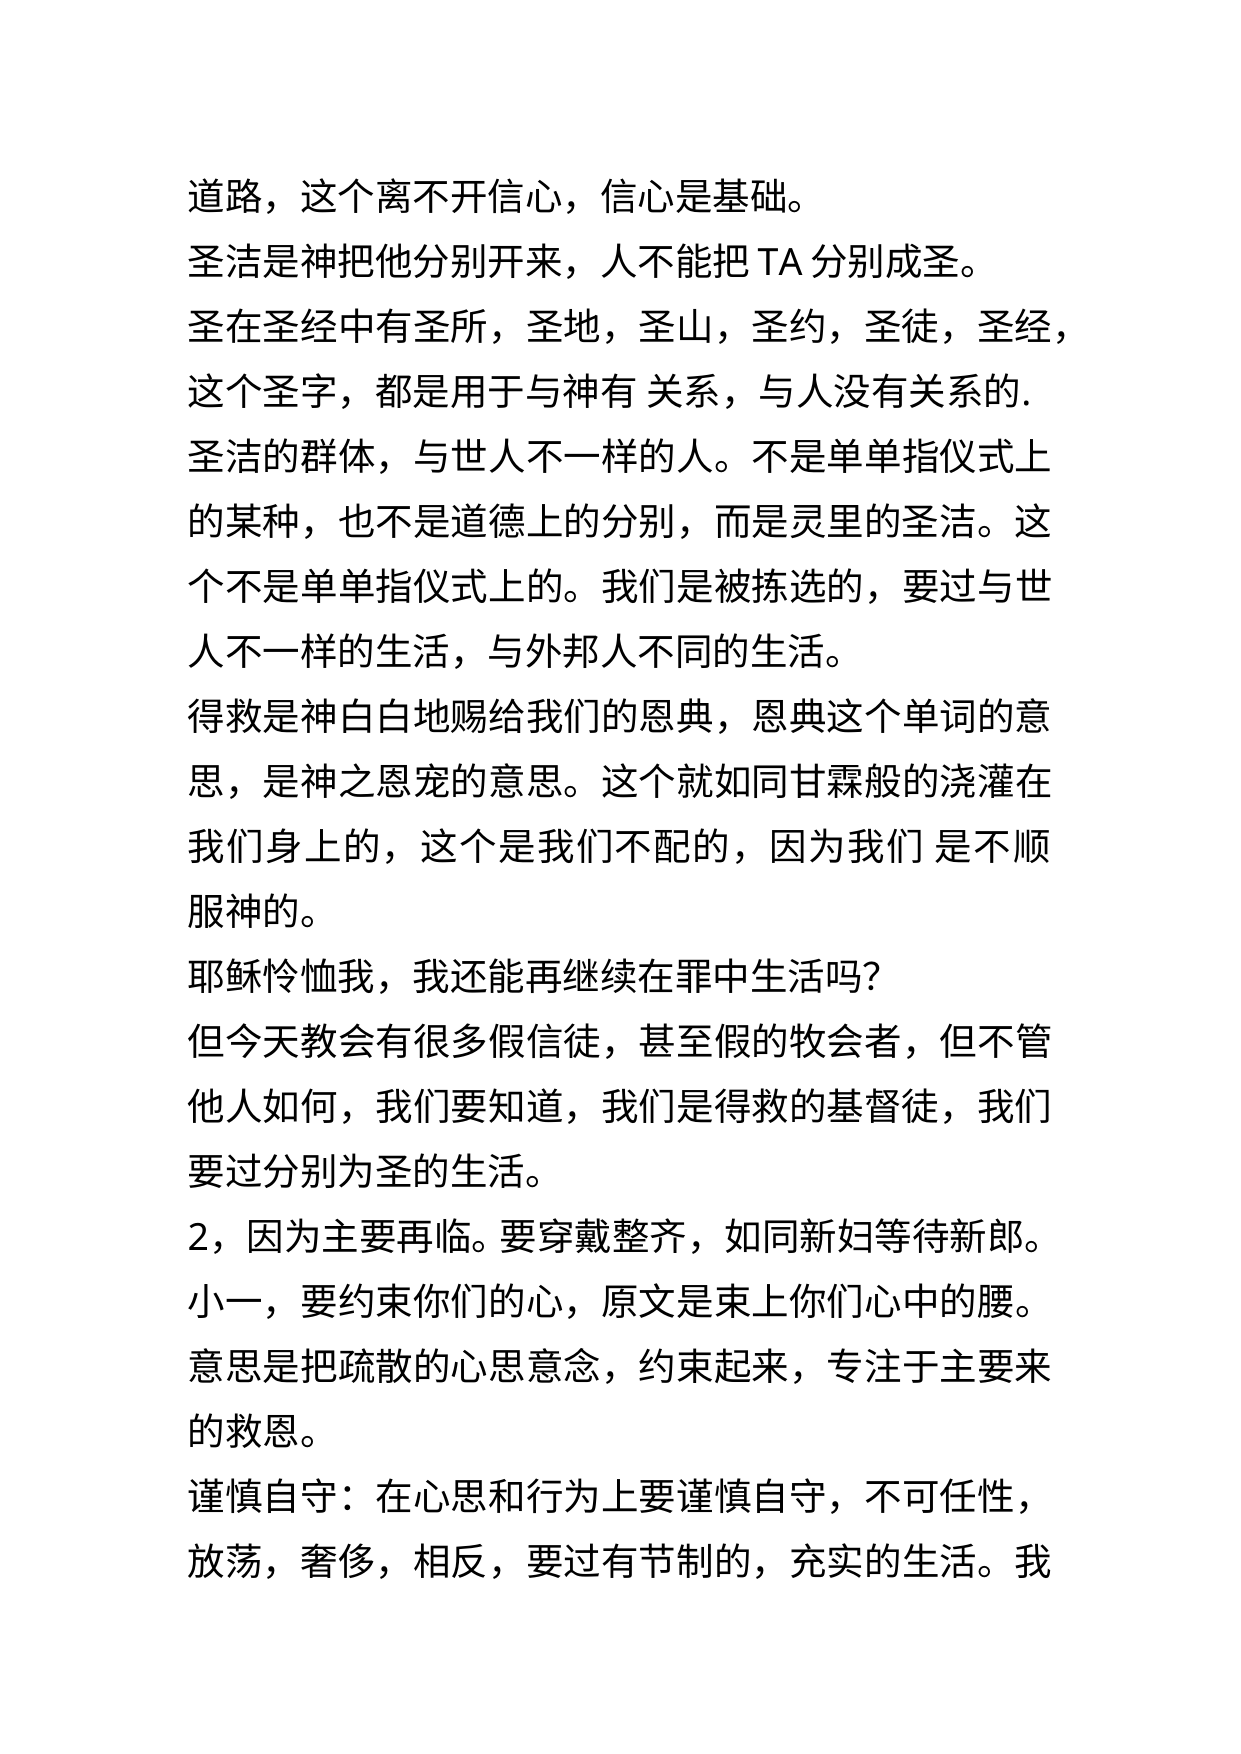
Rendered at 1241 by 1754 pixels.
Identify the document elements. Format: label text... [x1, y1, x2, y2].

text 圣洁的群体，与世人不一样的人。不是单单指仪式上的某种，也不是道德上的分别，而是灵里的圣洁。这个不是单单指仪式上的。我们是被拣选的，要过与世人不一样的生活，与外邦人不同的生活。 [187, 422, 1053, 682]
text 谨慎自守：在心思和行为上要谨慎自守，不可任性，放荡，奢侈，相反，要过有节制的，充实的生活。我们要竭力追求，将要来自神的恩典和救恩，我们的生活应该是平衡的，适中的，谨慎的，有节制的，踏实的，处理事务要按步就班，日常生活，不可放纵情欲，不可体贴肉体。 [187, 1462, 1053, 1592]
text 2，因为主要再临。要穿戴整齐，如同新妇等待新郎。小一，要约束你们的心，原文是束上你们心中的腰。意思是把疏散的心思意念，约束起来，专注于主要来的救恩。 [187, 1202, 1053, 1462]
text 但今天教会有很多假信徒，甚至假的牧会者，但不管他人如何，我们要知道，我们是得救的基督徒，我们要过分别为圣的生活。 [187, 1007, 1053, 1202]
text 耶稣怜恤我，我还能再继续在罪中生活吗？ [187, 942, 1053, 1007]
text 圣洁是神把他分别开来，人不能把TA分别成圣。 [187, 227, 1053, 292]
text 圣在圣经中有圣所，圣地，圣山，圣约，圣徒，圣经，这个圣字，都是用于与神有 关系，与人没有关系的. [187, 292, 1053, 422]
text 道路，这个离不开信心，信心是基础。 [187, 162, 1053, 227]
text 得救是神白白地赐给我们的恩典，恩典这个单词的意思，是神之恩宠的意思。这个就如同甘霖般的浇灌在我们身上的，这个是我们不配的，因为我们 是不顺服神的。 [187, 682, 1053, 942]
